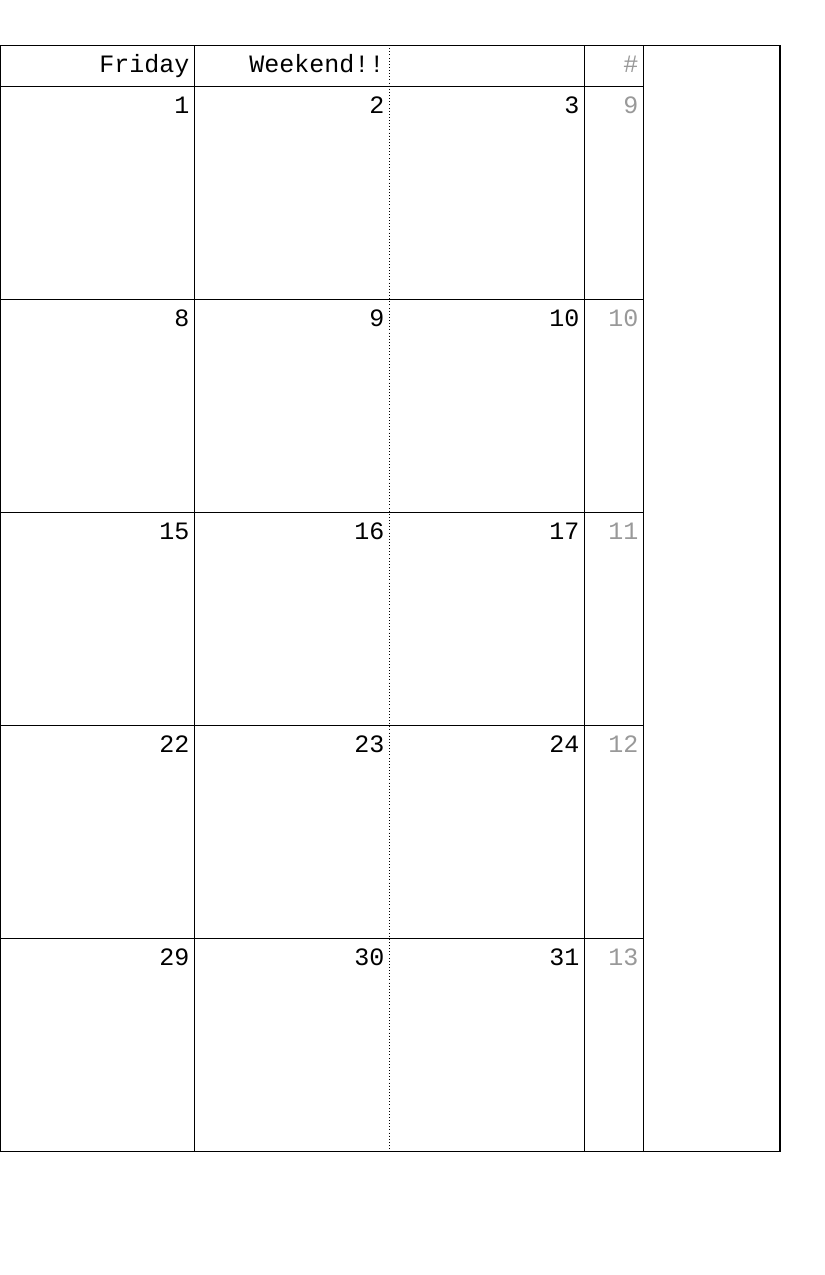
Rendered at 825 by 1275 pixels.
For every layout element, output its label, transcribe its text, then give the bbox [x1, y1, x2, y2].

table_cell 15 [1, 513, 194, 725]
table_cell 11 [585, 513, 643, 725]
table_cell 31 [390, 939, 584, 1151]
table_header [644, 46, 779, 1151]
table_cell 22 [1, 726, 194, 938]
table_cell 17 [390, 513, 584, 725]
table_cell 10 [585, 300, 643, 512]
table_cell 9 [195, 300, 390, 512]
table_cell 24 [390, 726, 584, 938]
table_cell 9 [585, 87, 643, 299]
table_cell 13 [585, 939, 643, 1151]
table_header Friday [1, 46, 194, 86]
table_cell 3 [390, 87, 584, 299]
table_cell 12 [585, 726, 643, 938]
table_cell 2 [195, 87, 390, 299]
table_header Weekend!! [195, 46, 390, 86]
table_cell 30 [195, 939, 390, 1151]
table_cell 10 [390, 300, 584, 512]
table_header [390, 46, 584, 86]
table_cell 23 [195, 726, 390, 938]
table_cell 29 [1, 939, 194, 1151]
table_cell 8 [1, 300, 194, 512]
table_cell 1 [1, 87, 194, 299]
table_header # [585, 46, 643, 86]
table_cell 16 [195, 513, 390, 725]
